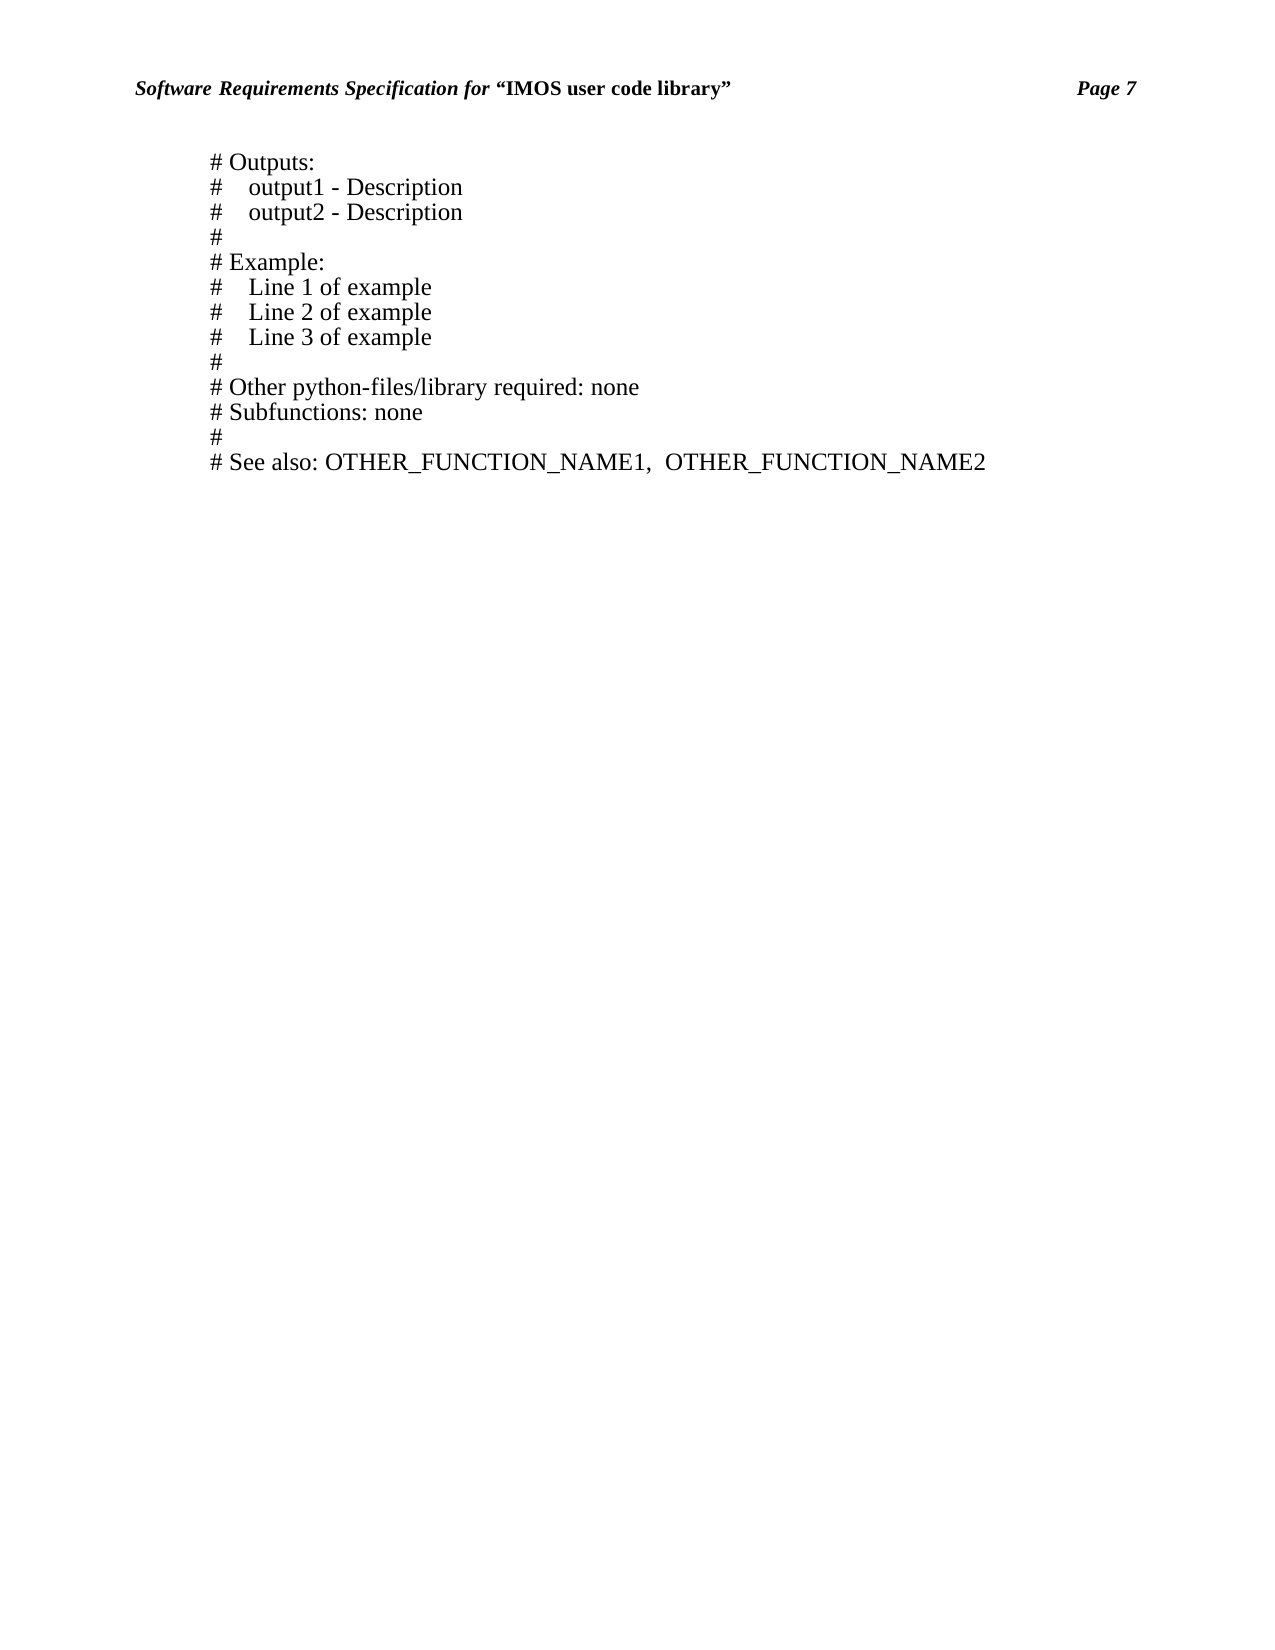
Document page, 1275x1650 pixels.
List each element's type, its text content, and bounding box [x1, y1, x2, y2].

text # Line 3 of example [135, 325, 1140, 350]
text # [135, 425, 1140, 450]
text # [135, 225, 1140, 250]
text # output1 - Description [135, 175, 1140, 200]
text # [135, 350, 1140, 375]
text # Other python-files/library required: none [135, 375, 1140, 400]
text # See also: OTHER_FUNCTION_NAME1, OTHER_FUNCTION_NAME2 [135, 450, 1140, 475]
text # output2 - Description [135, 200, 1140, 225]
text # Line 2 of example [135, 300, 1140, 325]
text # Outputs: [135, 150, 1140, 175]
text # Example: [135, 250, 1140, 275]
text # Subfunctions: none [135, 400, 1140, 425]
text # Line 1 of example [135, 275, 1140, 300]
